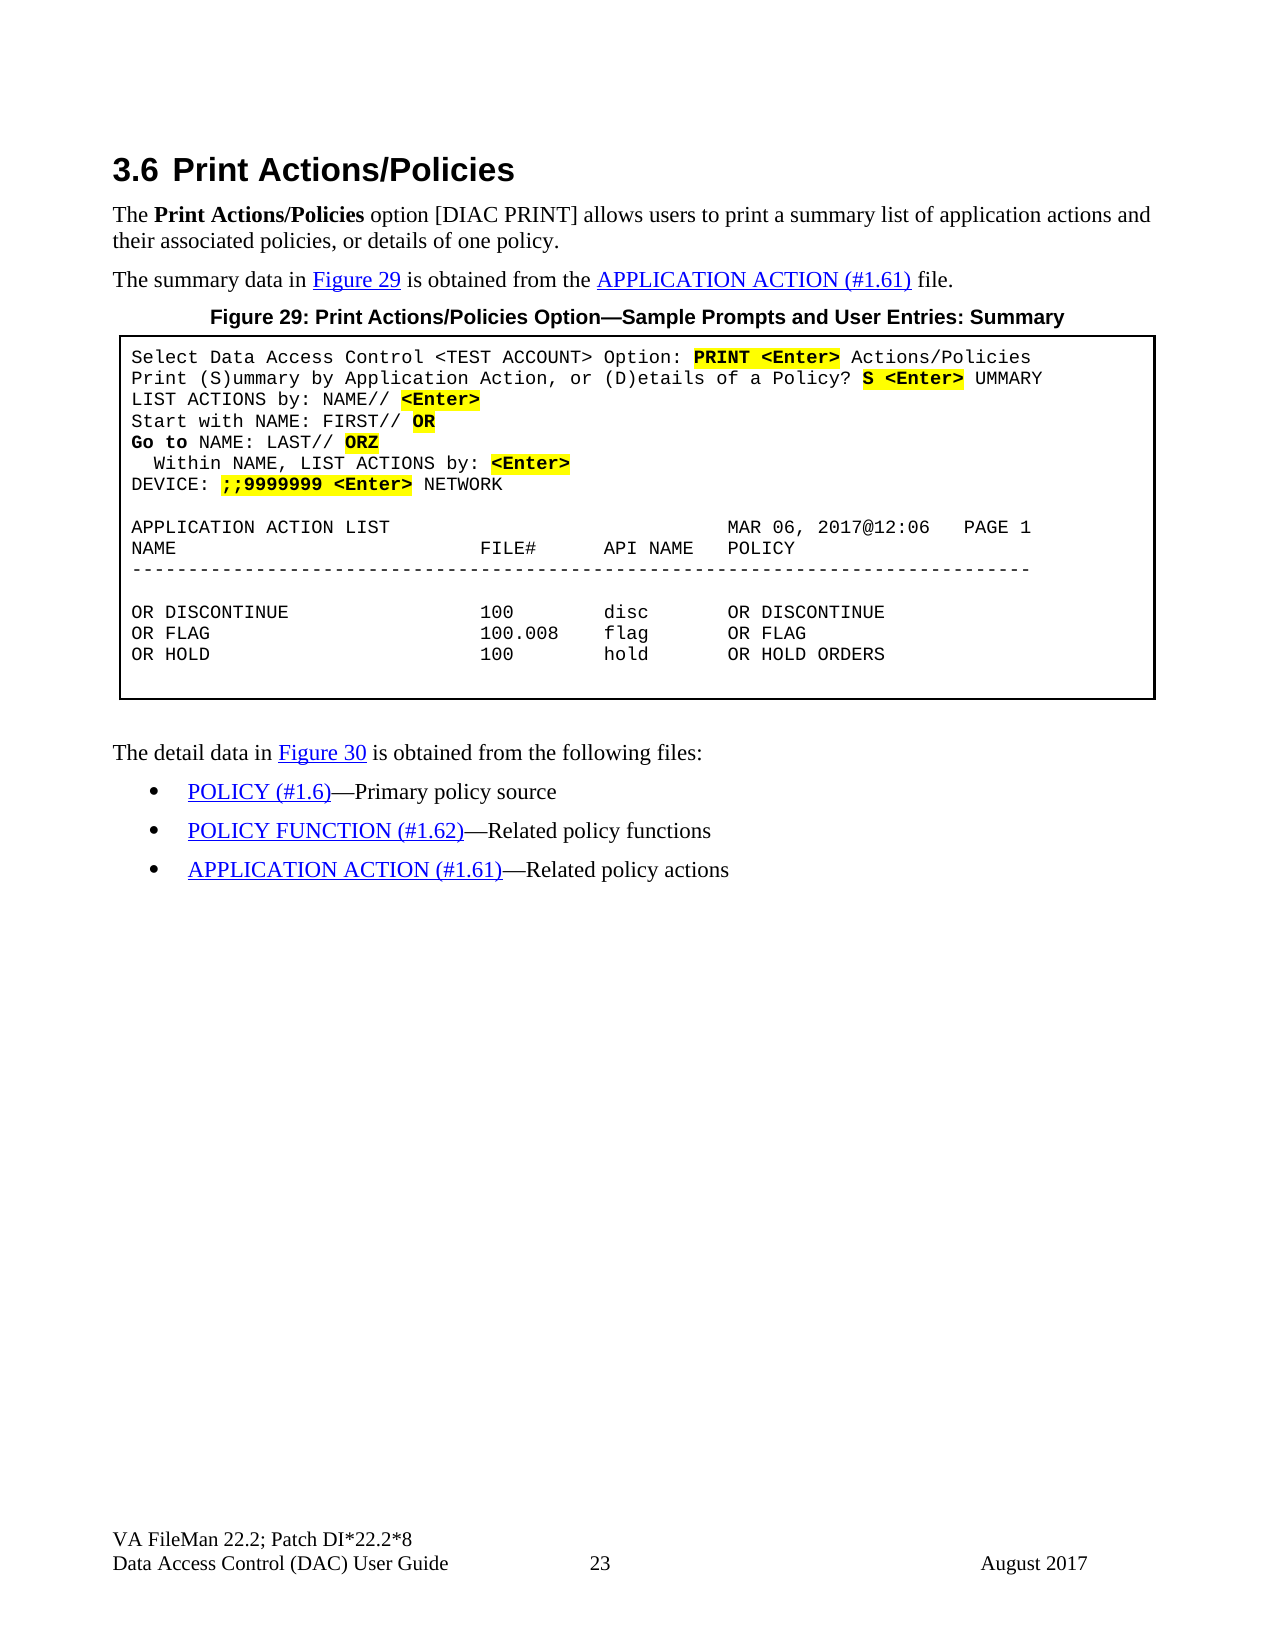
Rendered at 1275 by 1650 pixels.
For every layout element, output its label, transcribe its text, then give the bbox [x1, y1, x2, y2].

text Go to NAME: LAST// ORZ [121, 420, 1153, 441]
text DEVICE: ;;9999999 <Enter> NETWORK [121, 463, 1153, 496]
list APPLICATION ACTION (#1.61)—Related policy actions [150, 856, 1162, 882]
text OR HOLD 100 hold OR HOLD ORDERS [121, 633, 1153, 666]
list POLICY (#1.6)—Primary policy source [150, 778, 1162, 804]
text Start with NAME: FIRST// OR [121, 399, 1153, 420]
text NAME FILE# API NAME POLICY [121, 526, 1153, 548]
subtitle Print Actions/Policies [112, 150, 1162, 188]
text Print (S)ummary by Application Action, or (D)etails of a Policy? S <Enter> UMMARY [121, 356, 1153, 378]
text Within NAME, LIST ACTIONS by: <Enter> [121, 441, 1153, 463]
text OR FLAG 100.008 flag OR FLAG [121, 611, 1153, 633]
text Select Data Access Control <TEST ACCOUNT> Option: PRINT <Enter> Actions/Policies [121, 337, 1153, 356]
text APPLICATION ACTION LIST MAR 06, 2017@12:06 PAGE 1 [121, 505, 1153, 526]
text LIST ACTIONS by: NAME// <Enter> [121, 378, 1153, 399]
text Figure 29: Print Actions/Policies Option—Sample Prompts and User Entries: Summary [112, 305, 1162, 329]
text -------------------------------------------------------------------------------- [121, 548, 1153, 581]
text The summary data in Figure 29 is obtained from the APPLICATION ACTION (#1.61) file. [112, 266, 1162, 292]
text OR DISCONTINUE 100 disc OR DISCONTINUE [121, 590, 1153, 611]
text The Print Actions/Policies option [DIAC PRINT] allows users to print a summary list of application actions and their associated policies, or details of one policy. [112, 201, 1162, 254]
list POLICY FUNCTION (#1.62)—Related policy functions [150, 817, 1162, 843]
text The detail data in Figure 30 is obtained from the following files: [112, 739, 1162, 765]
